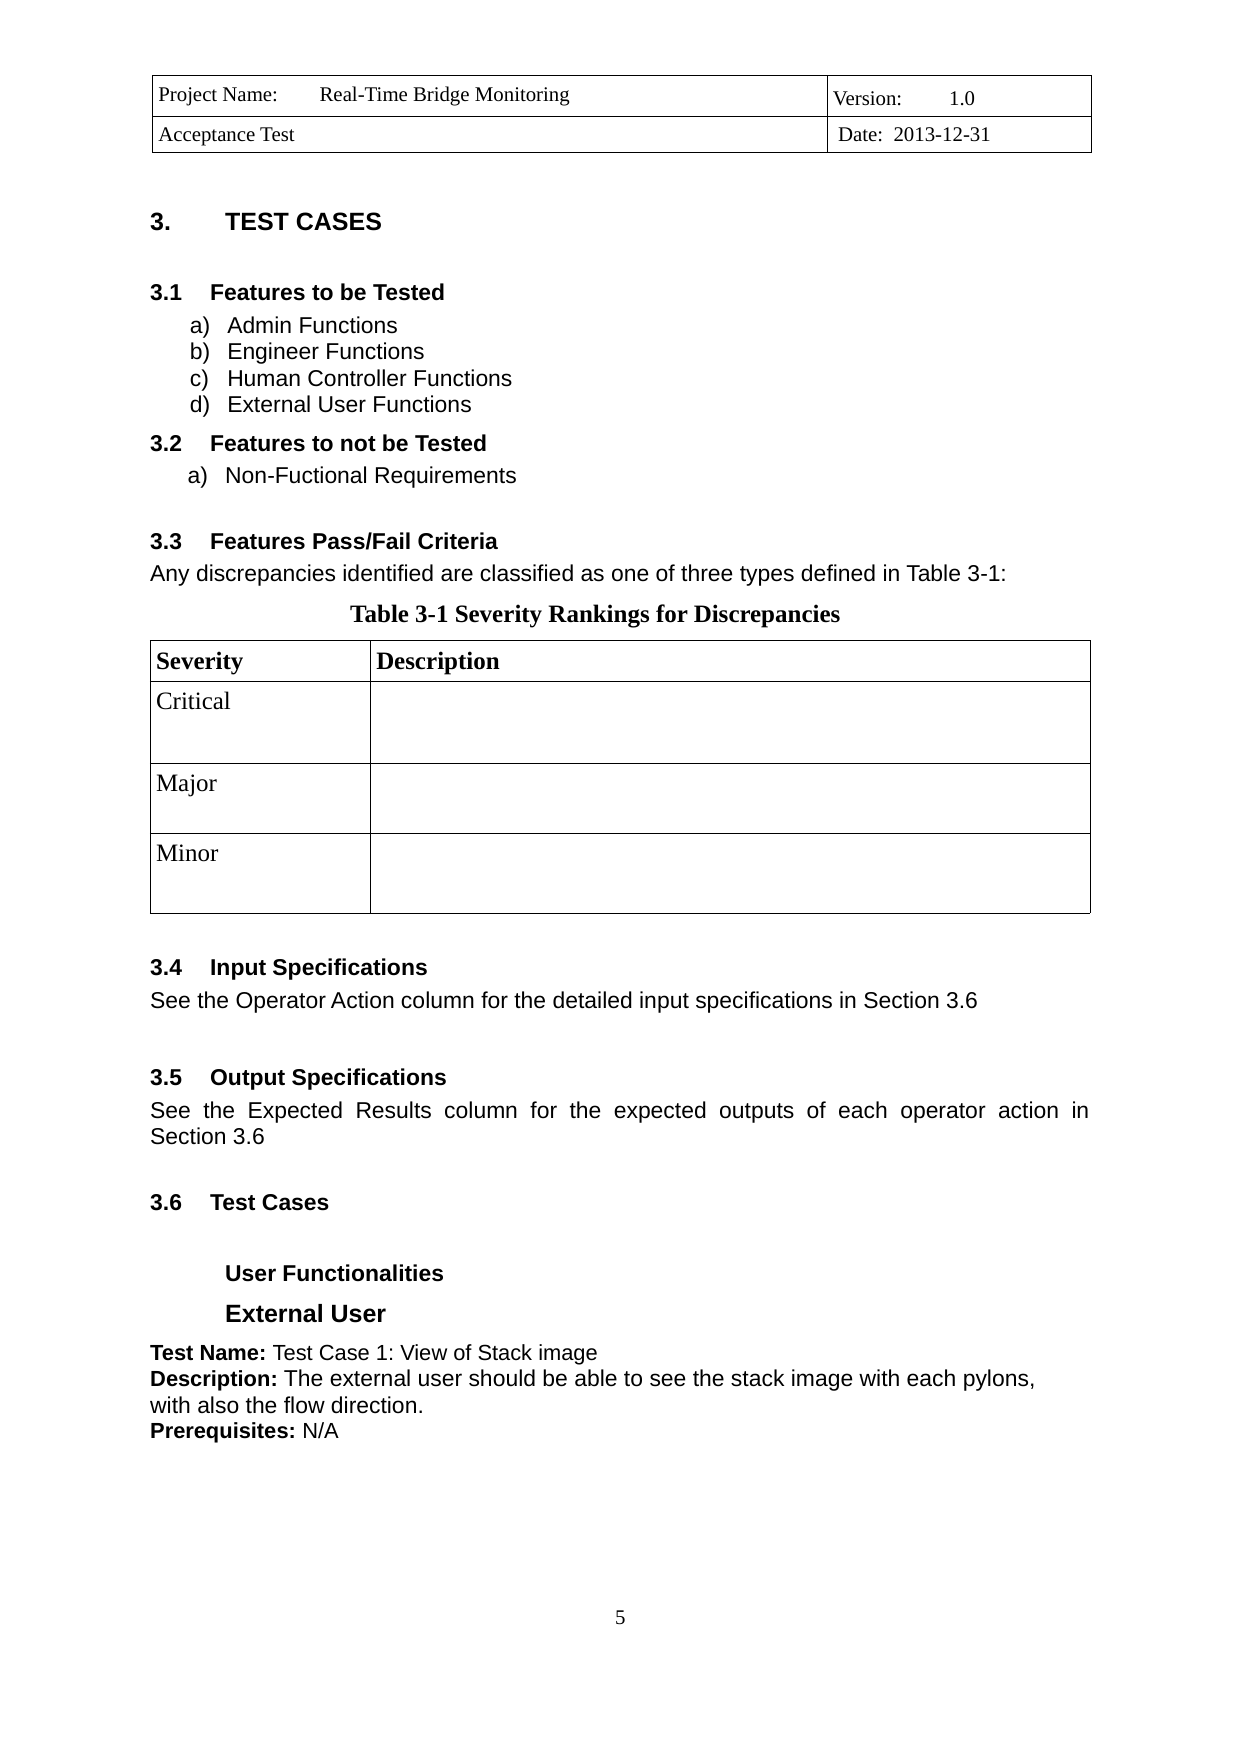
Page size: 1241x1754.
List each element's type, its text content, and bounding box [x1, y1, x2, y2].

text User Functionalities [225, 1260, 1090, 1286]
table_cell [371, 682, 1090, 762]
subtitle Input Specifications [150, 954, 1090, 980]
subtitle Features to not be Tested [150, 430, 1090, 456]
text Any discrepancies identified are classified as one of three types defined in Table 3-1: [150, 560, 1090, 587]
list Human Controller Functions [189, 364, 1090, 391]
table_header Description [371, 641, 1090, 681]
table_header Severity [151, 641, 370, 681]
text See the Operator Action column for the detailed input specifications in Section 3.6 [150, 987, 1090, 1013]
text with also the flow direction. [150, 1392, 1090, 1418]
subtitle Output Specifications [150, 1064, 1090, 1091]
list External User Functions [189, 391, 1090, 417]
subtitle Features Pass/Fail Criteria [150, 528, 1090, 554]
text Prerequisites: N/A [150, 1418, 1090, 1443]
text See the Expected Results column for the expected outputs of each operator action in Section 3.6 [150, 1097, 1090, 1150]
table_cell Critical [151, 682, 370, 762]
text Test Name: Test Case 1: View of Stack image [150, 1340, 1090, 1365]
list Non-Fuctional Requirements [187, 462, 1090, 489]
text Description: The external user should be able to see the stack image with each pylons, [150, 1365, 1090, 1392]
table_cell Major [151, 764, 370, 833]
table_cell [371, 834, 1090, 913]
list Admin Functions [189, 312, 1090, 338]
table_cell Minor [151, 834, 370, 913]
table_cell [371, 764, 1090, 833]
text External User [225, 1299, 1090, 1328]
subtitle Features to be Tested [150, 279, 1090, 306]
subtitle TEST CASES [150, 207, 1090, 236]
text Table 3-1 Severity Rankings for Discrepancies [150, 599, 1090, 628]
list Engineer Functions [189, 338, 1090, 364]
subtitle Test Cases [150, 1188, 1090, 1215]
